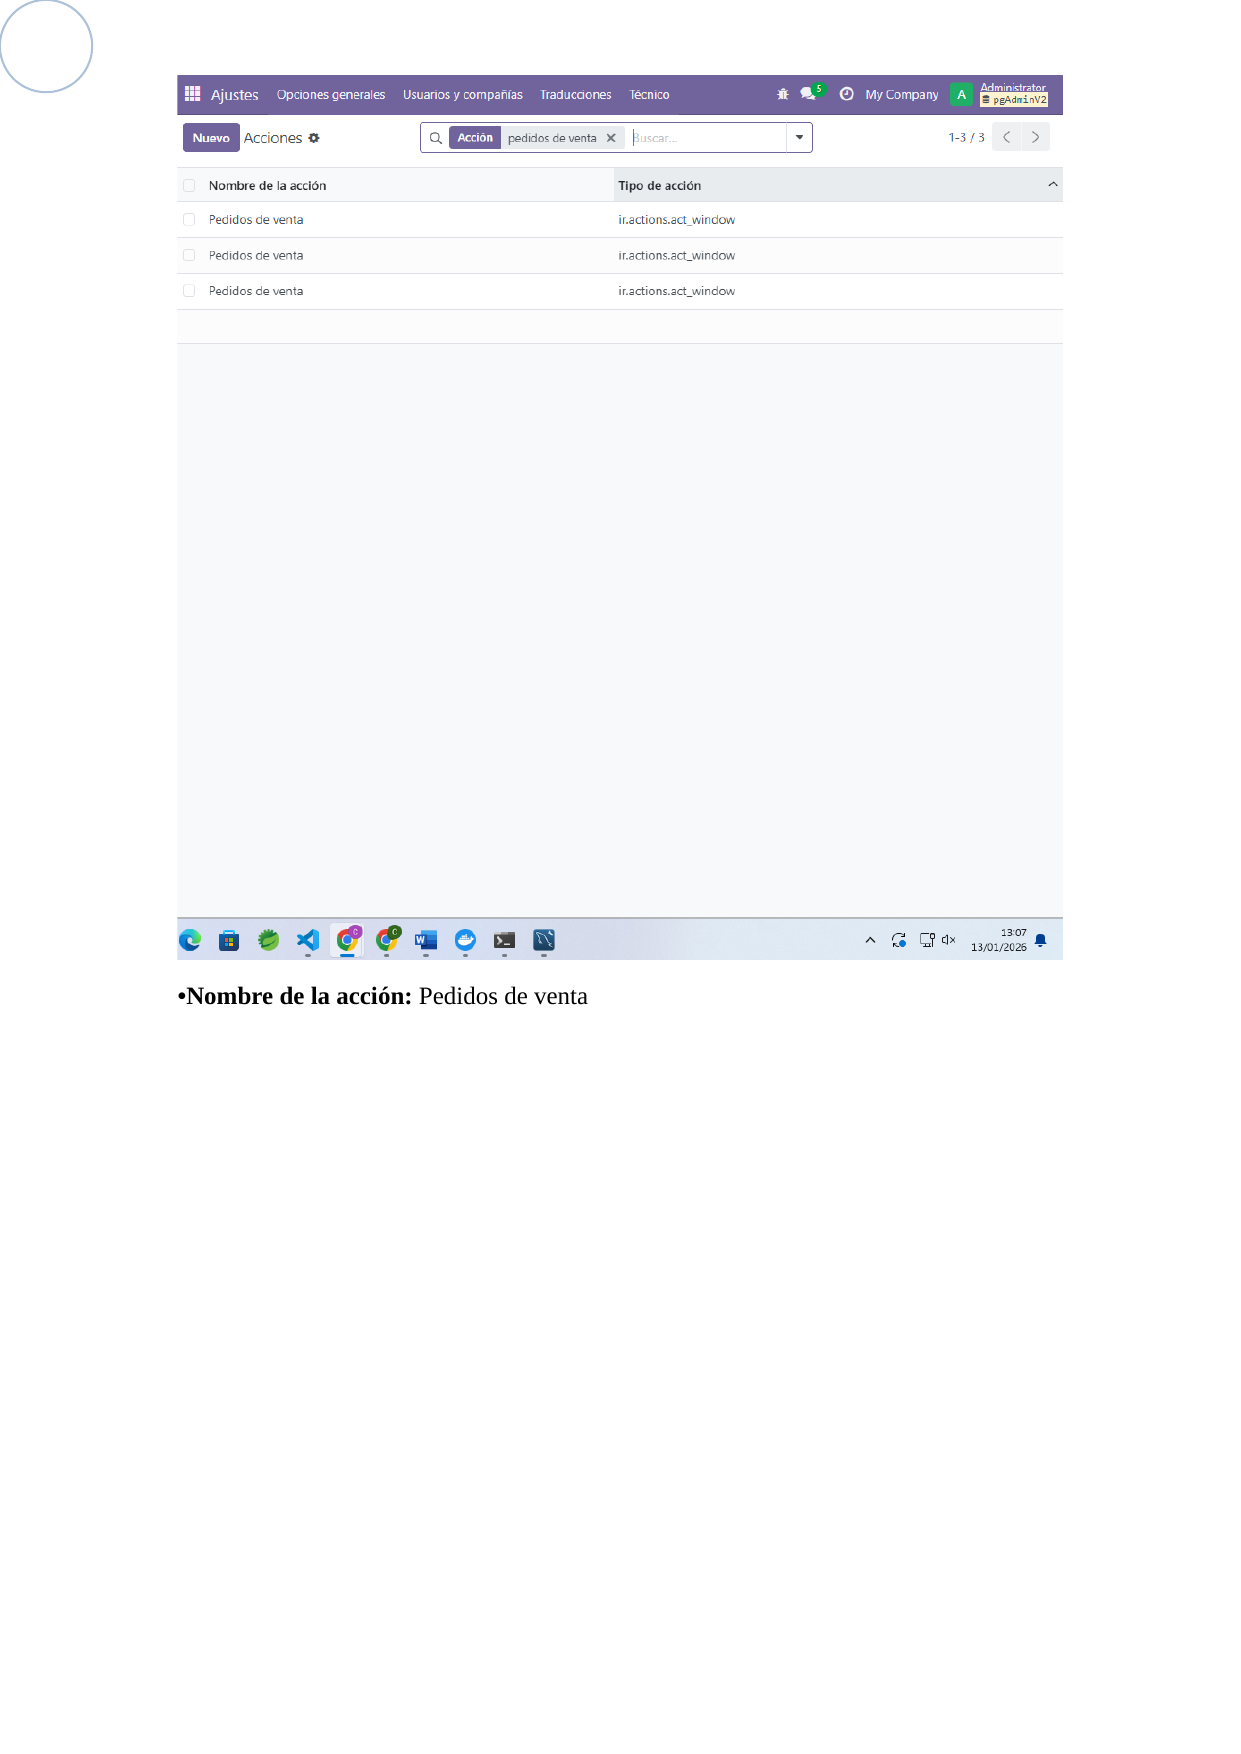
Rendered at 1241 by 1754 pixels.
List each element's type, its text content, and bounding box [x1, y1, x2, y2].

text •Nombre de la acción: Pedidos de venta [177, 981, 1063, 1010]
